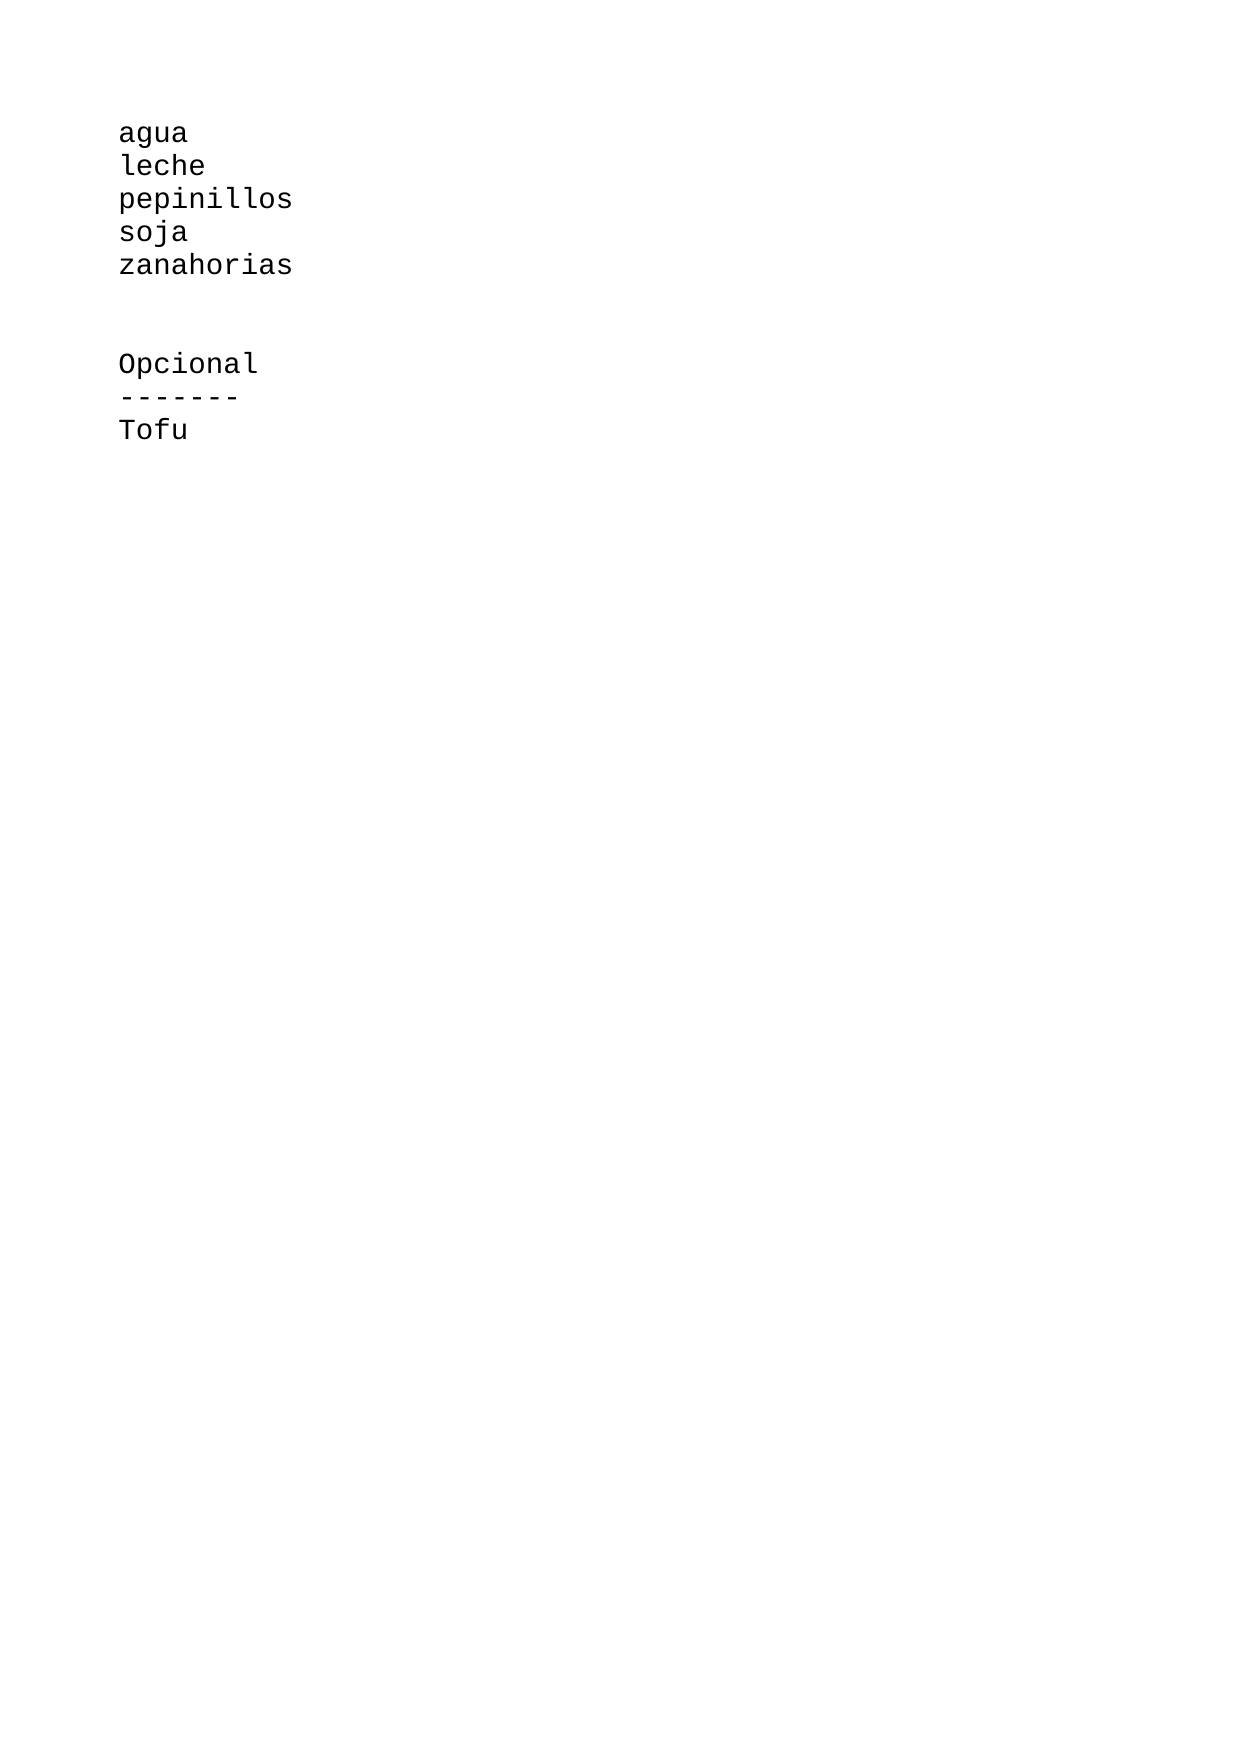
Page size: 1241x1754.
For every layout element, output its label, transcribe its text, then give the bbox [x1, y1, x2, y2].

text pepinillos [118, 184, 1122, 217]
text ------- [118, 382, 1122, 415]
text Opcional [118, 349, 1122, 382]
text leche [118, 151, 1122, 184]
text Tofu [118, 415, 1122, 448]
text soja [118, 217, 1122, 250]
text zanahorias [118, 250, 1122, 283]
text agua [118, 118, 1122, 151]
